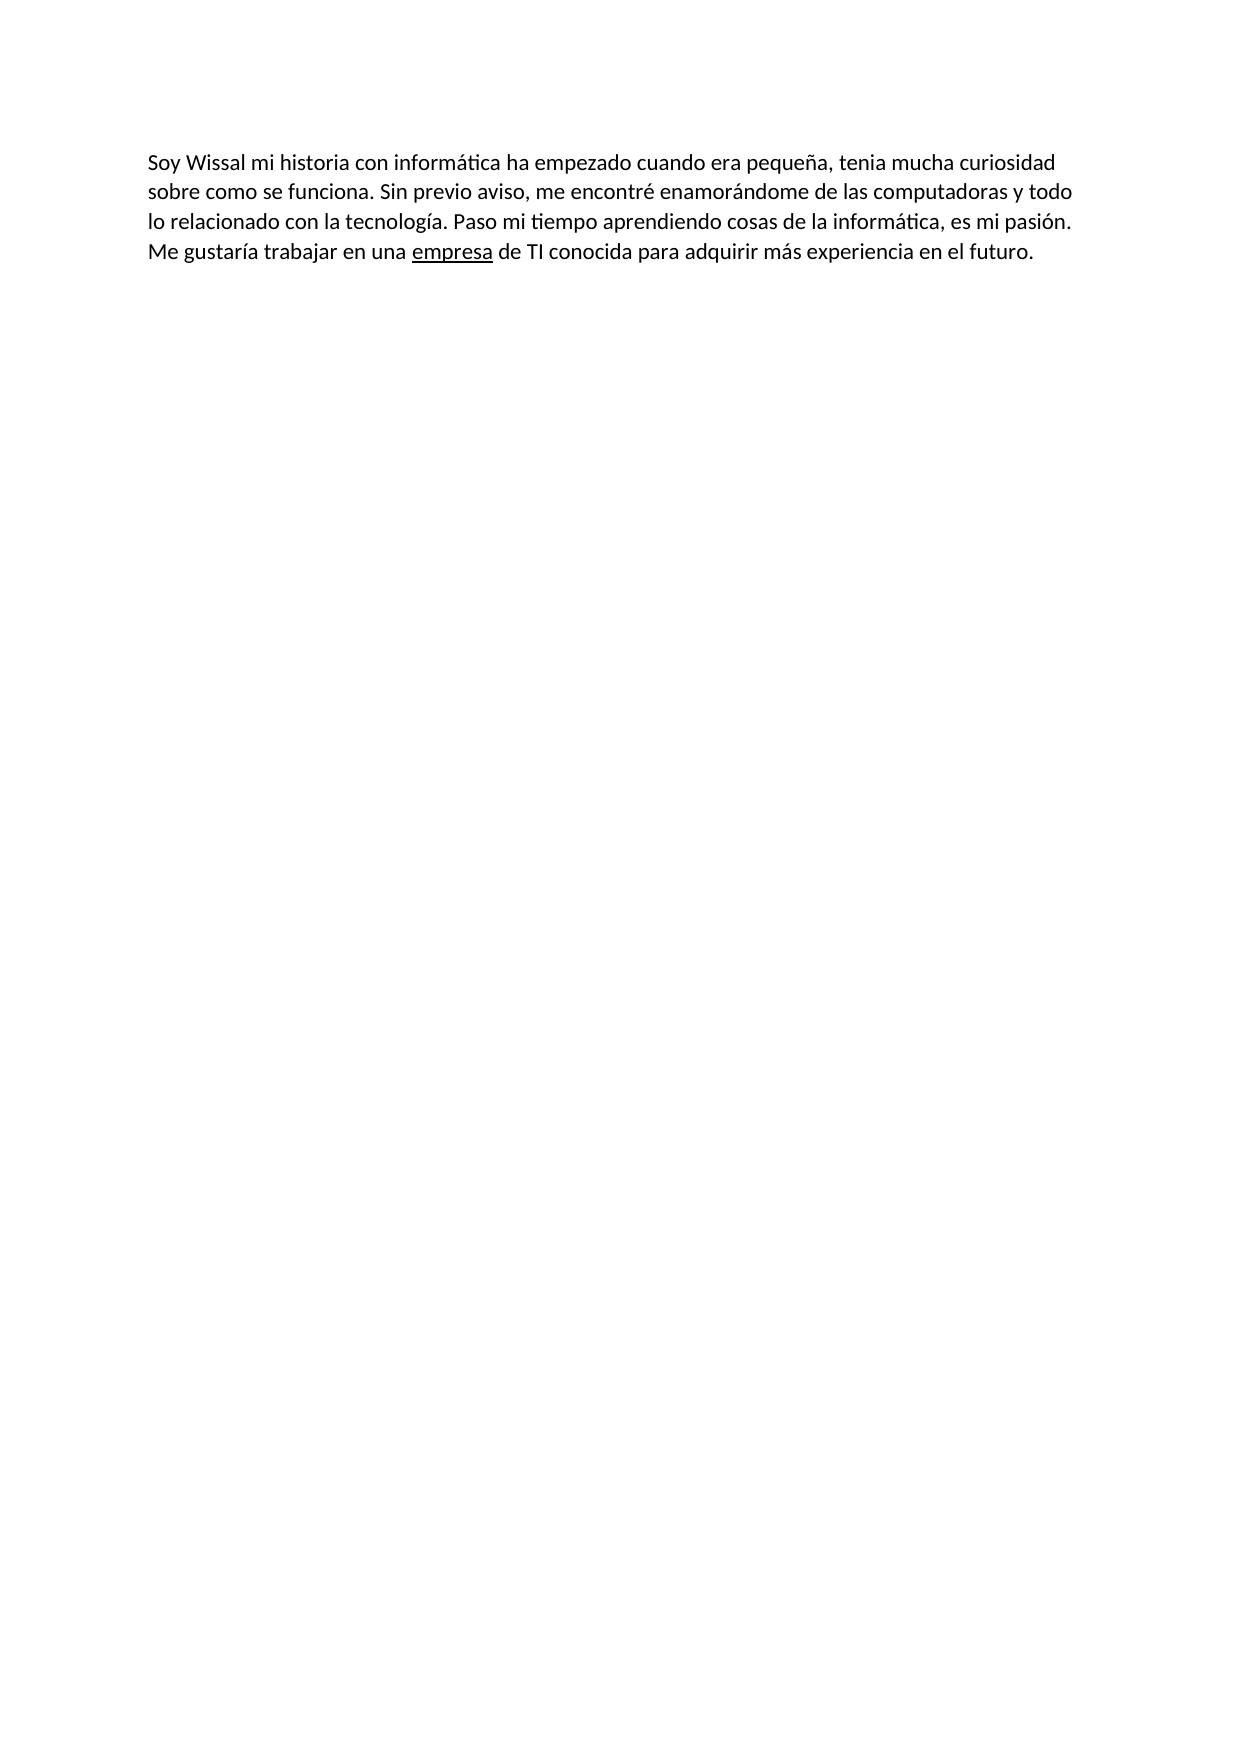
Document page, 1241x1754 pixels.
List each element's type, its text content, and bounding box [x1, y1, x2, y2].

text Soy Wissal mi historia con informática ha empezado cuando era pequeña, tenia mucha curiosidad sobre como se funciona. Sin previo aviso, me encontré enamorándome de las computadoras y todo lo relacionado con la tecnología. Paso mi tiempo aprendiendo cosas de la informática, es mi pasión. Me gustaría trabajar en una empresa de TI conocida para adquirir más experiencia en el futuro. [148, 148, 1093, 265]
